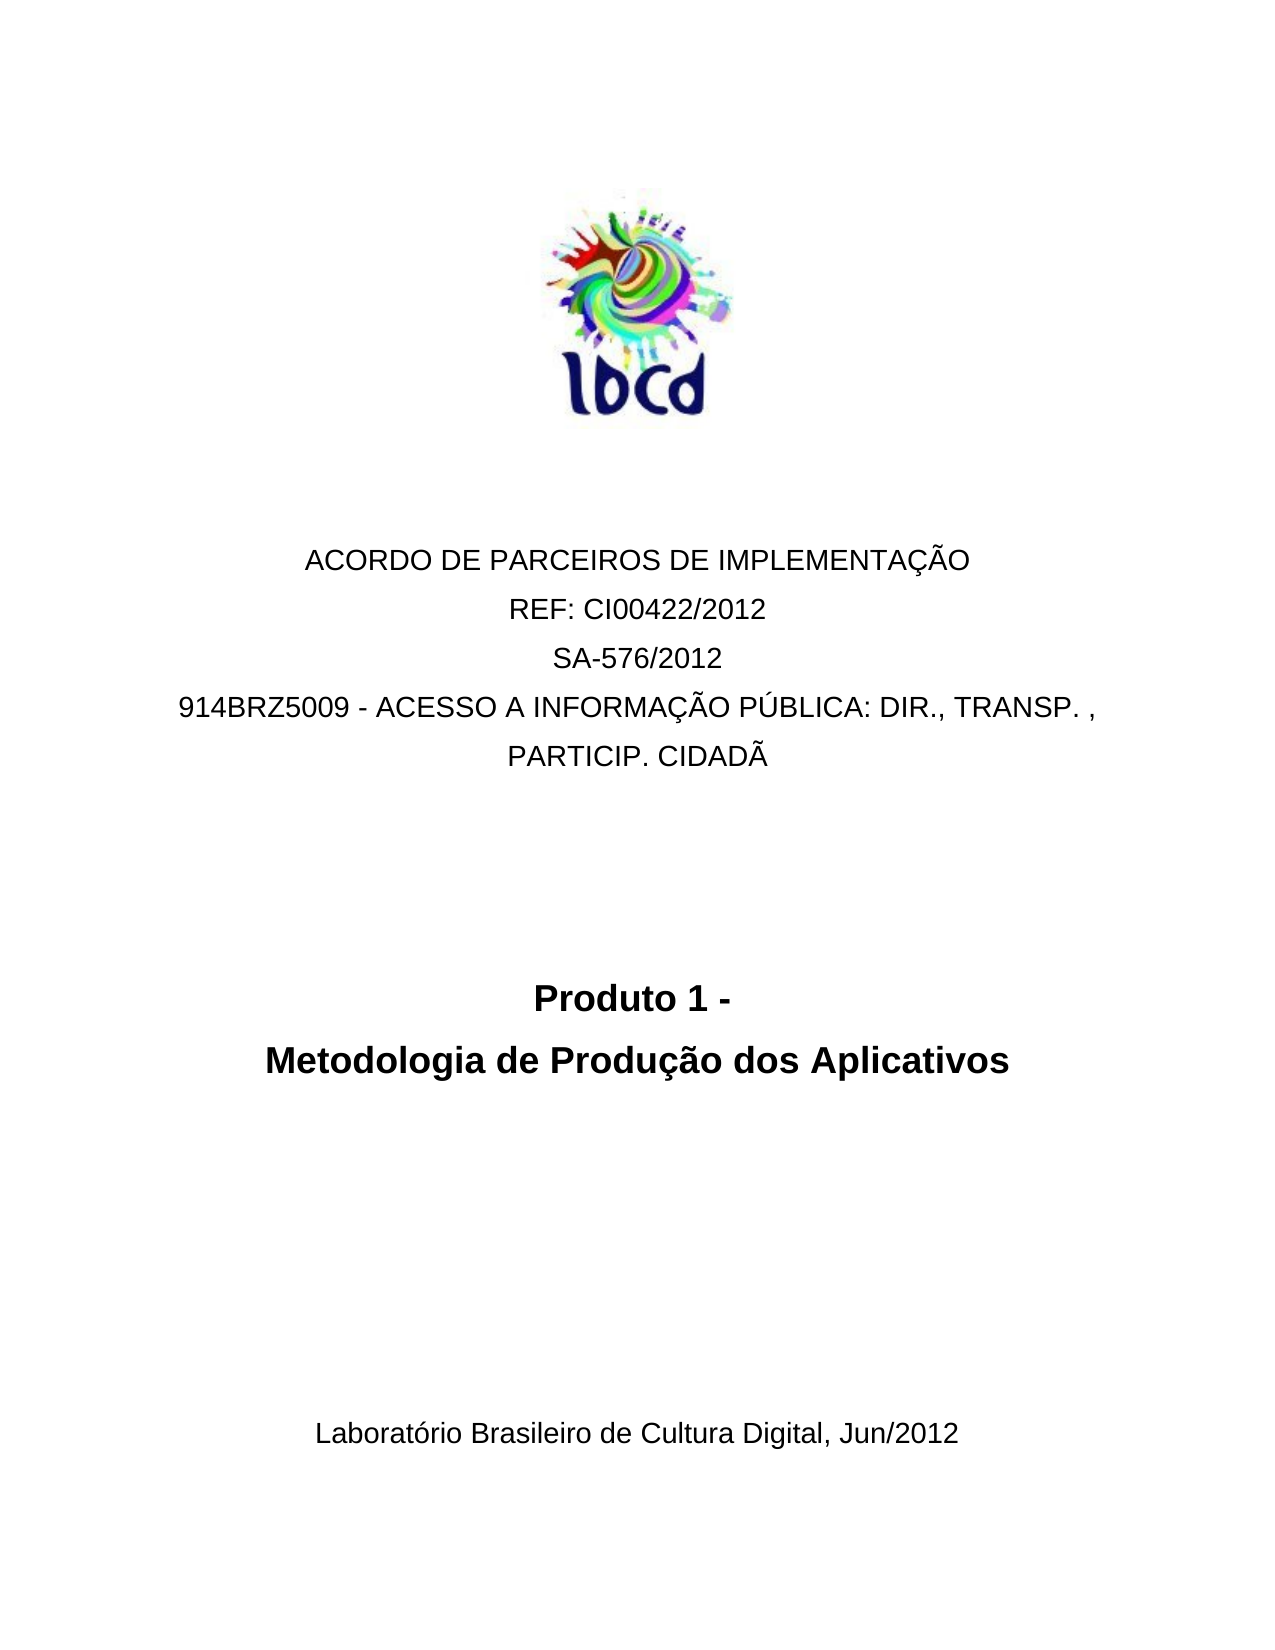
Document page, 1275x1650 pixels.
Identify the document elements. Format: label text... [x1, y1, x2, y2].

text ACORDO DE PARCEIROS DE IMPLEMENTAÇÃO [150, 544, 1125, 577]
text Laboratório Brasileiro de Cultura Digital, Jun/2012 [150, 1417, 1125, 1449]
text Produto 1 - [150, 977, 1125, 1019]
picture [517, 188, 758, 429]
text 914BRZ5009 - ACESSO A INFORMAÇÃO PÚBLICA: DIR., TRANSP. , PARTICIP. CIDADÃ [150, 691, 1125, 772]
text REF: CI00422/2012 [150, 593, 1125, 626]
text Metodologia de Produção dos Aplicativos [150, 1040, 1125, 1082]
text SA-576/2012 [150, 642, 1125, 675]
